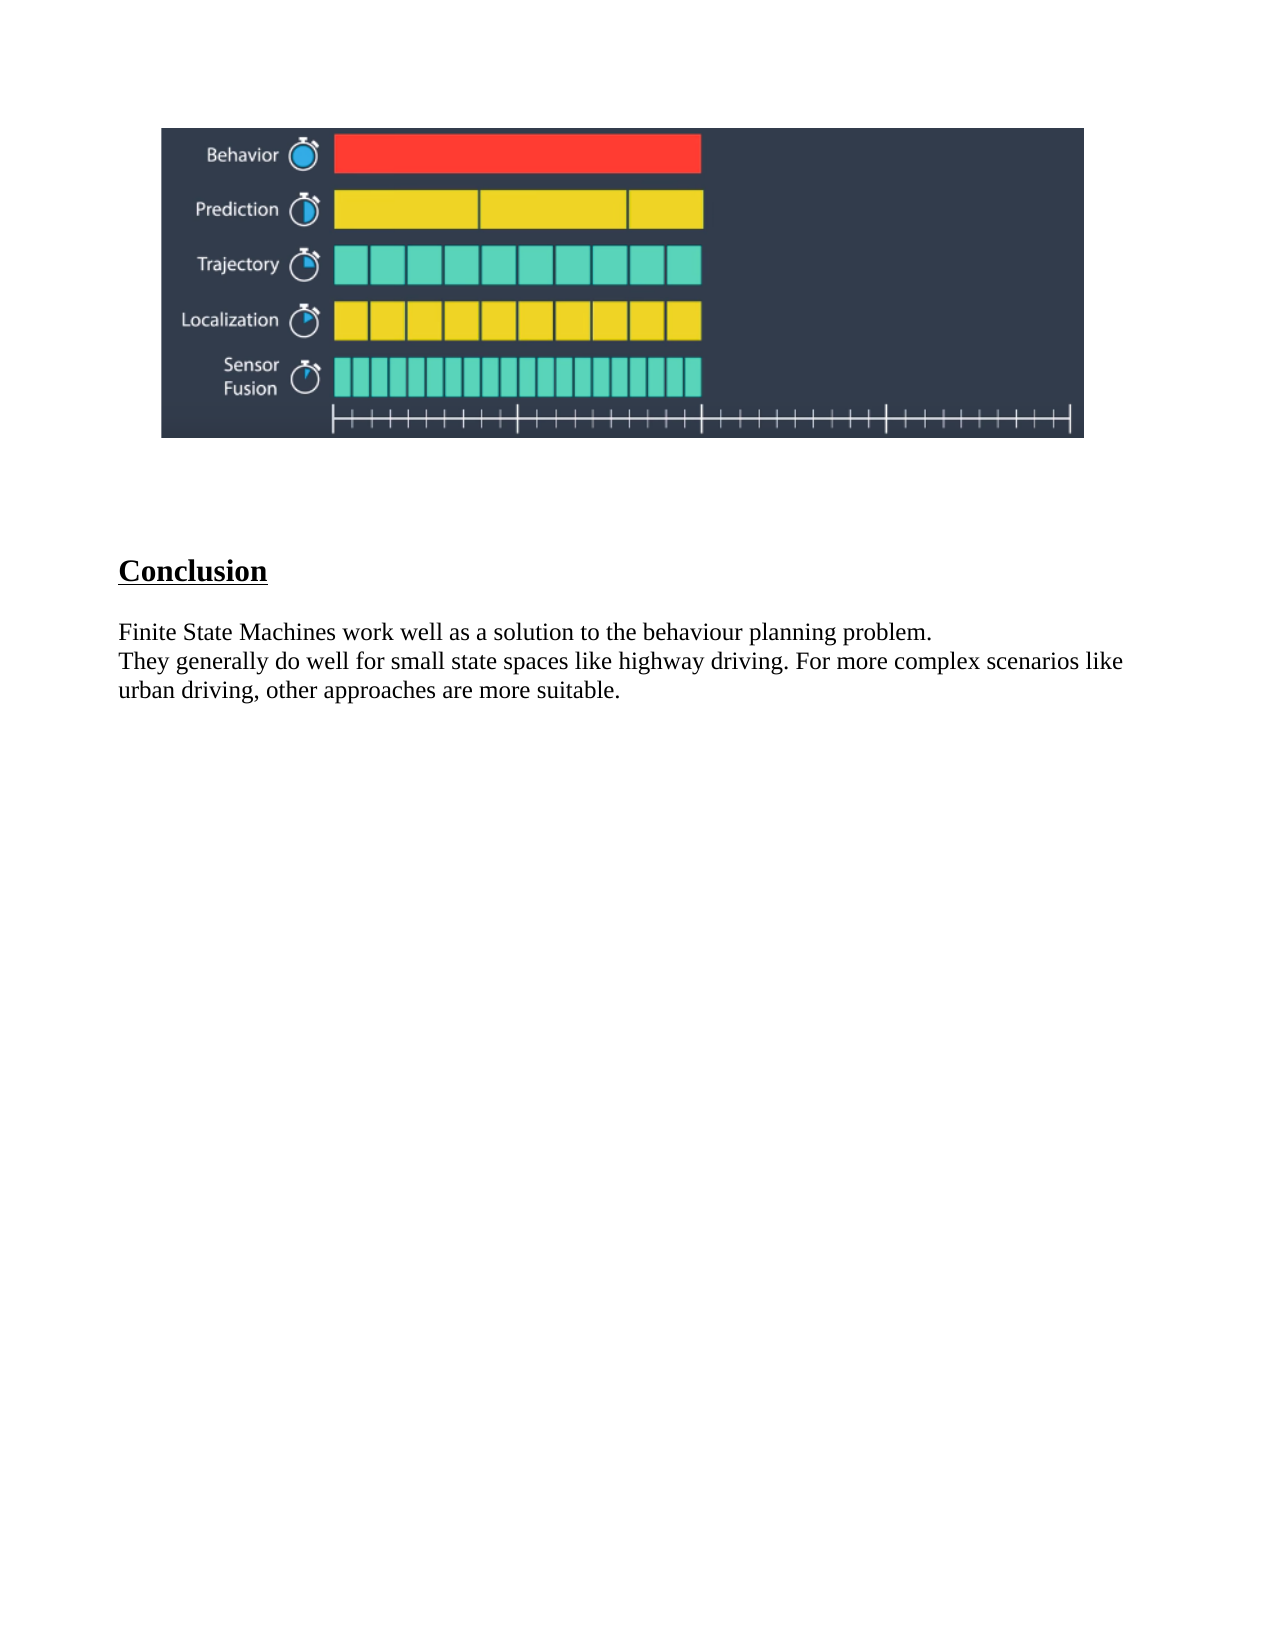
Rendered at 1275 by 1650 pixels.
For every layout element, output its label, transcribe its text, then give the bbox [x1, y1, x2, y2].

picture [161, 128, 1084, 438]
text Finite State Machines work well as a solution to the behaviour planning problem. [118, 617, 1157, 646]
text They generally do well for small state spaces like highway driving. For more complex scenarios like urban driving, other approaches are more suitable. [118, 646, 1157, 703]
text Conclusion [118, 553, 1157, 588]
